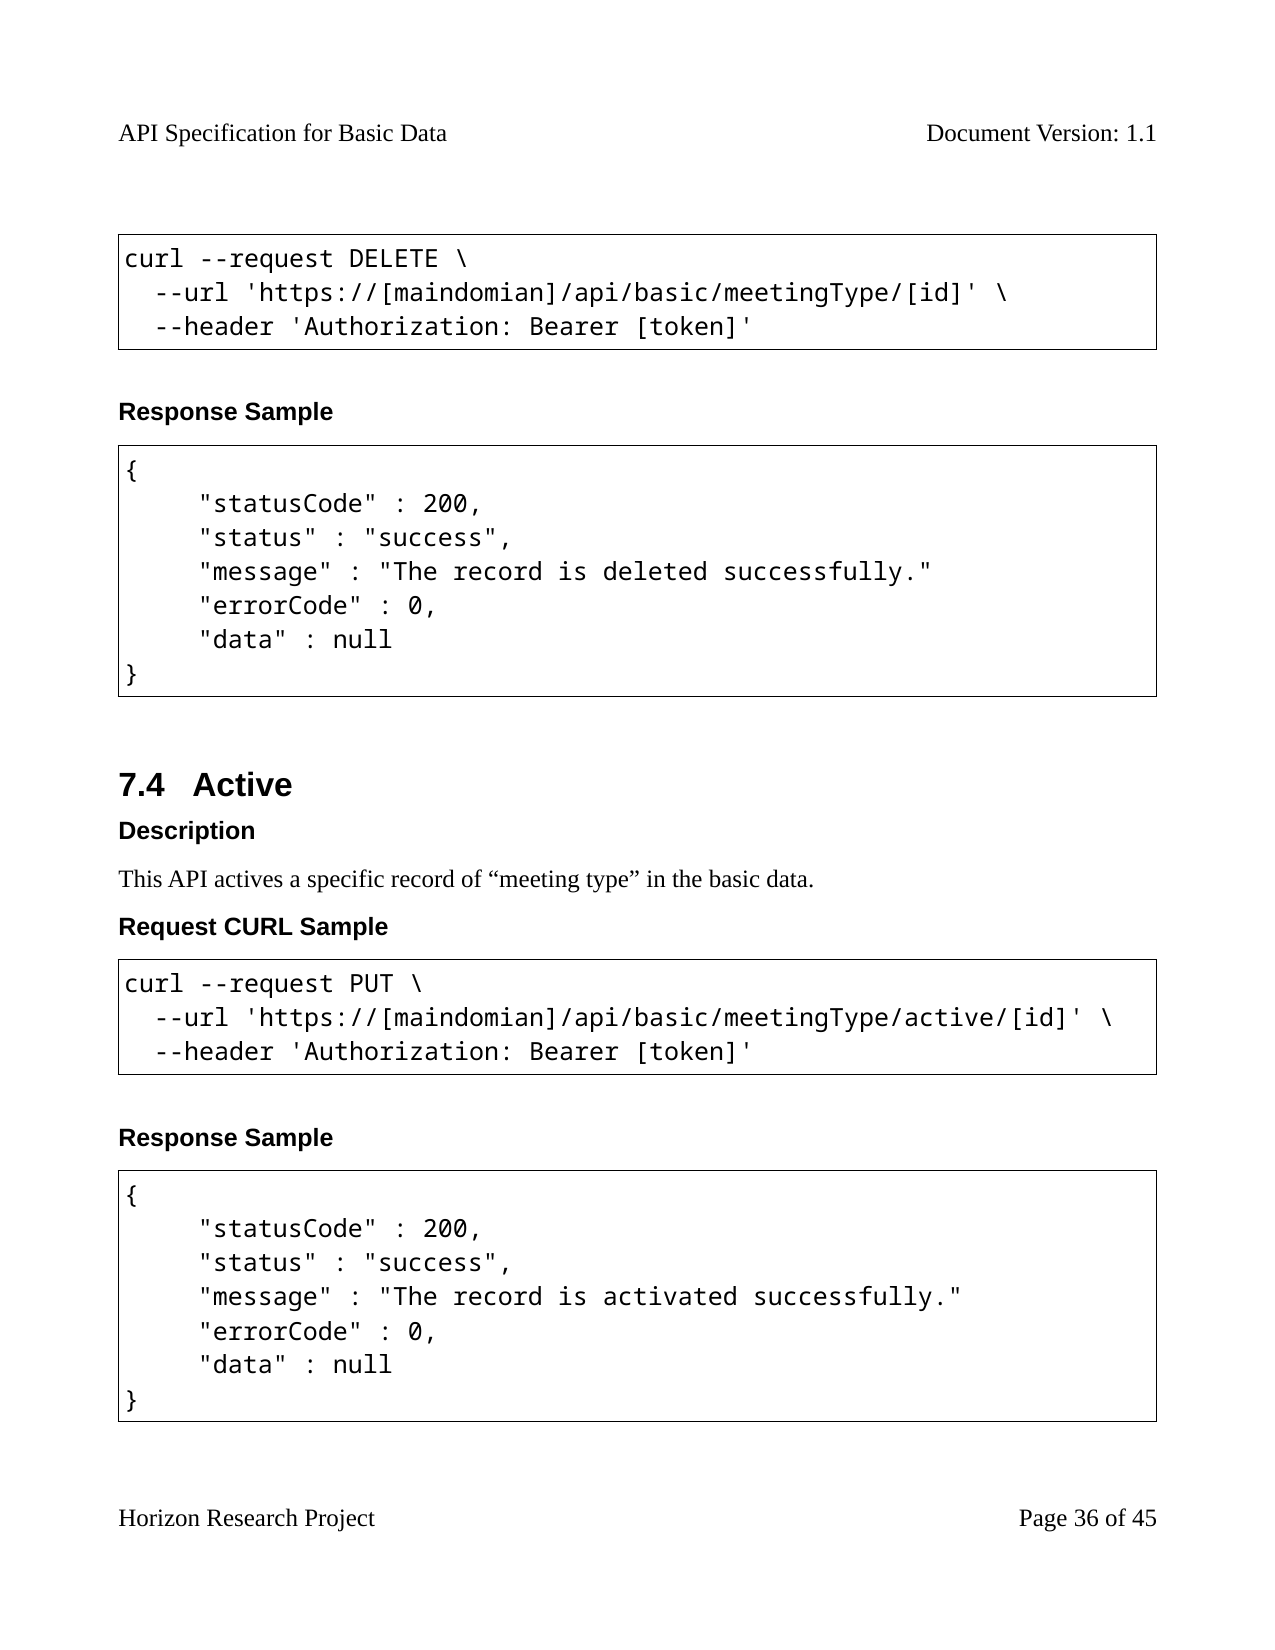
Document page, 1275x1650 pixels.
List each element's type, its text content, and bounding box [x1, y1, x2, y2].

text Response Sample [118, 1122, 1157, 1151]
subtitle Active [118, 765, 1157, 804]
text Response Sample [118, 397, 1157, 426]
text Description [118, 816, 1157, 845]
table_header curl --request PUT \ --url 'https://[maindomian]/api/basic/meetingType/active/[id]' \ --header 'Authorization: Bearer [token]' [119, 960, 1156, 1074]
table_header curl --request DELETE \ --url 'https://[maindomian]/api/basic/meetingType/[id]' \ --header 'Authorization: Bearer [token]' [119, 235, 1156, 348]
table_header { "statusCode" : 200, "status" : "success", "message" : "The record is deleted successfully." "errorCode" : 0, "data" : null } [119, 446, 1156, 696]
table_header { "statusCode" : 200, "status" : "success", "message" : "The record is activated successfully." "errorCode" : 0, "data" : null } [119, 1171, 1156, 1421]
text Request CURL Sample [118, 912, 1157, 940]
text This API actives a specific record of “meeting type” in the basic data. [118, 864, 1157, 893]
